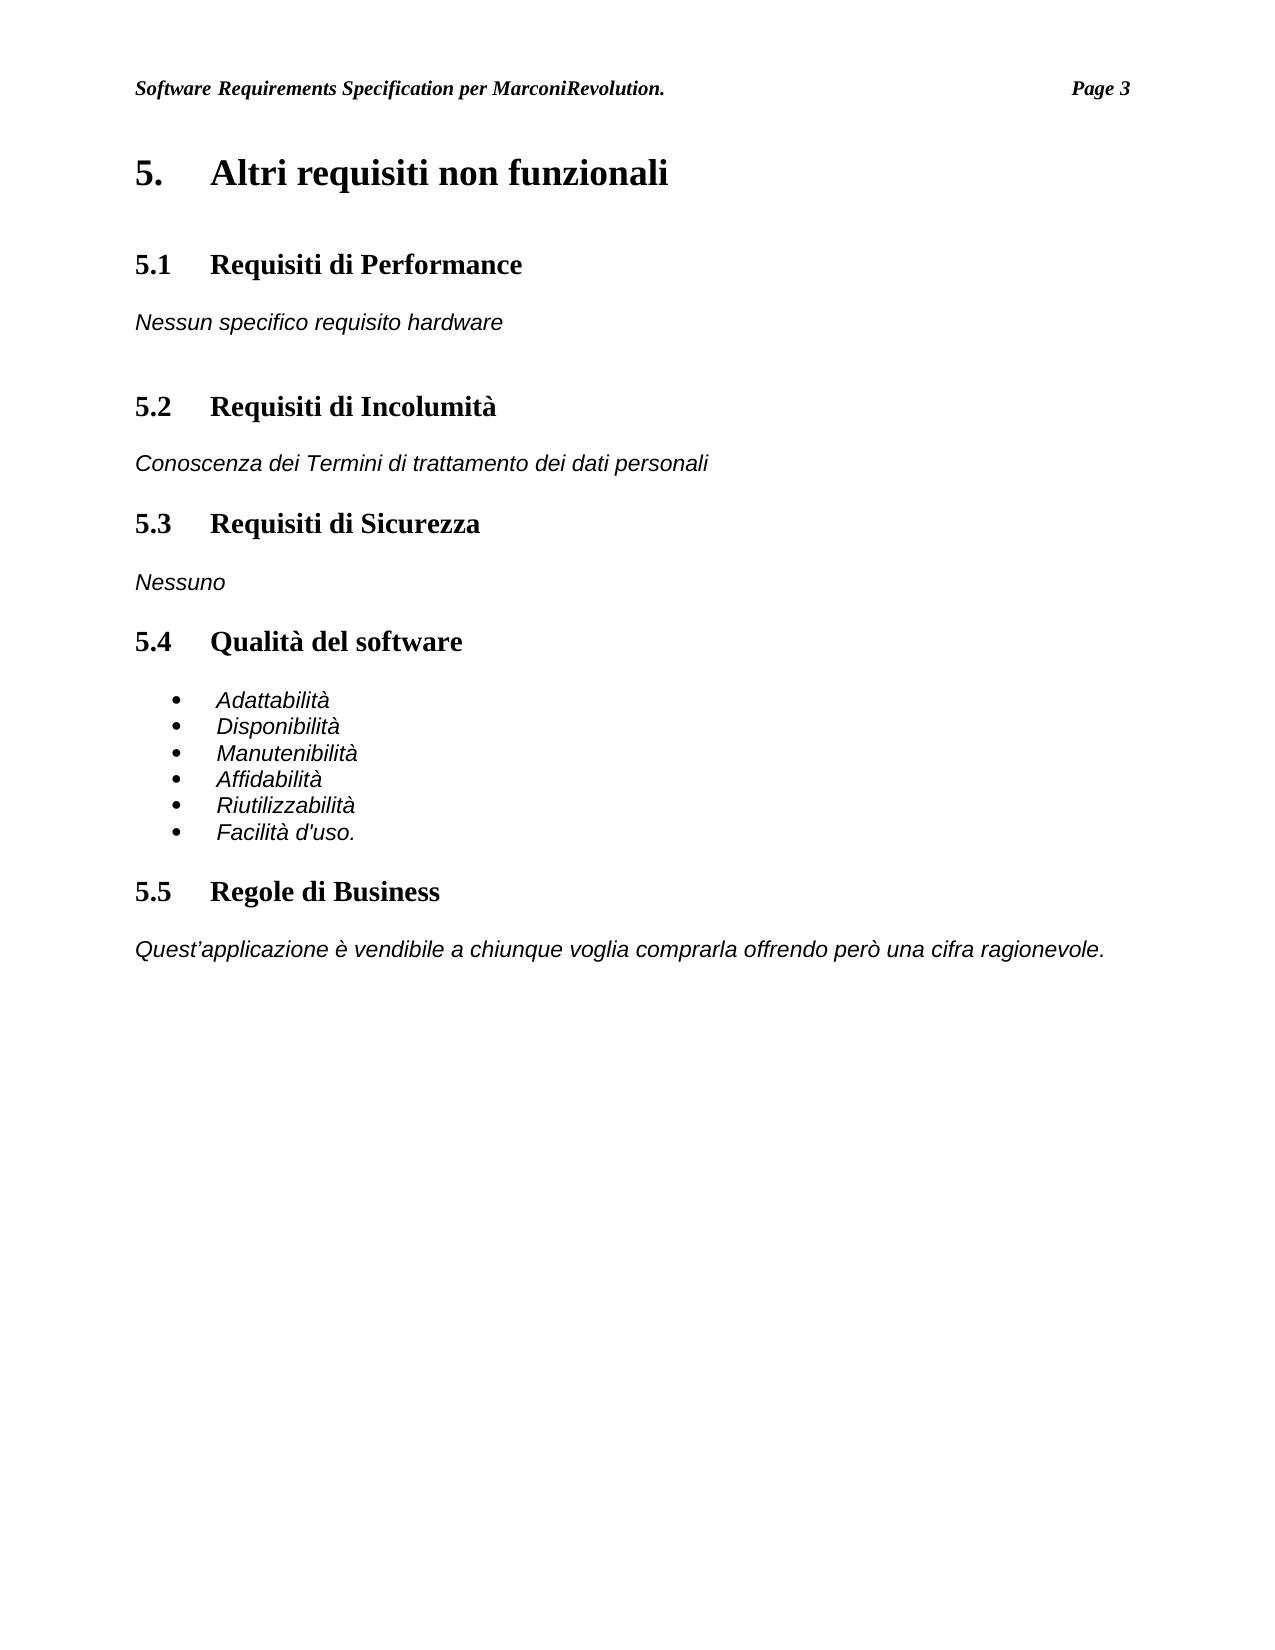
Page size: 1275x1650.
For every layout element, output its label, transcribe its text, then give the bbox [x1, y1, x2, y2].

text Nessun specifico requisito hardware [135, 310, 1140, 335]
list Disponibilità [172, 713, 1140, 740]
text Conoscenza dei Termini di trattamento dei dati personali [135, 452, 1140, 477]
list Adattabilità [172, 687, 1140, 713]
list Riutilizzabilità [172, 792, 1140, 819]
subtitle Requisiti di Incolumità [135, 389, 1140, 423]
subtitle Regole di Business [135, 874, 1140, 908]
list Manutenibilità [172, 740, 1140, 766]
list Facilità d'uso. [172, 819, 1140, 845]
subtitle Requisiti di Sicurezza [135, 506, 1140, 539]
subtitle Altri requisiti non funzionali [135, 150, 1140, 193]
text Quest’applicazione è vendibile a chiunque voglia comprarla offrendo però una cifra ragionevole. [135, 937, 1140, 962]
text Nessuno [135, 569, 1140, 595]
subtitle Qualità del software [135, 624, 1140, 658]
list Affidabilità [172, 766, 1140, 792]
subtitle Requisiti di Performance [135, 247, 1140, 281]
